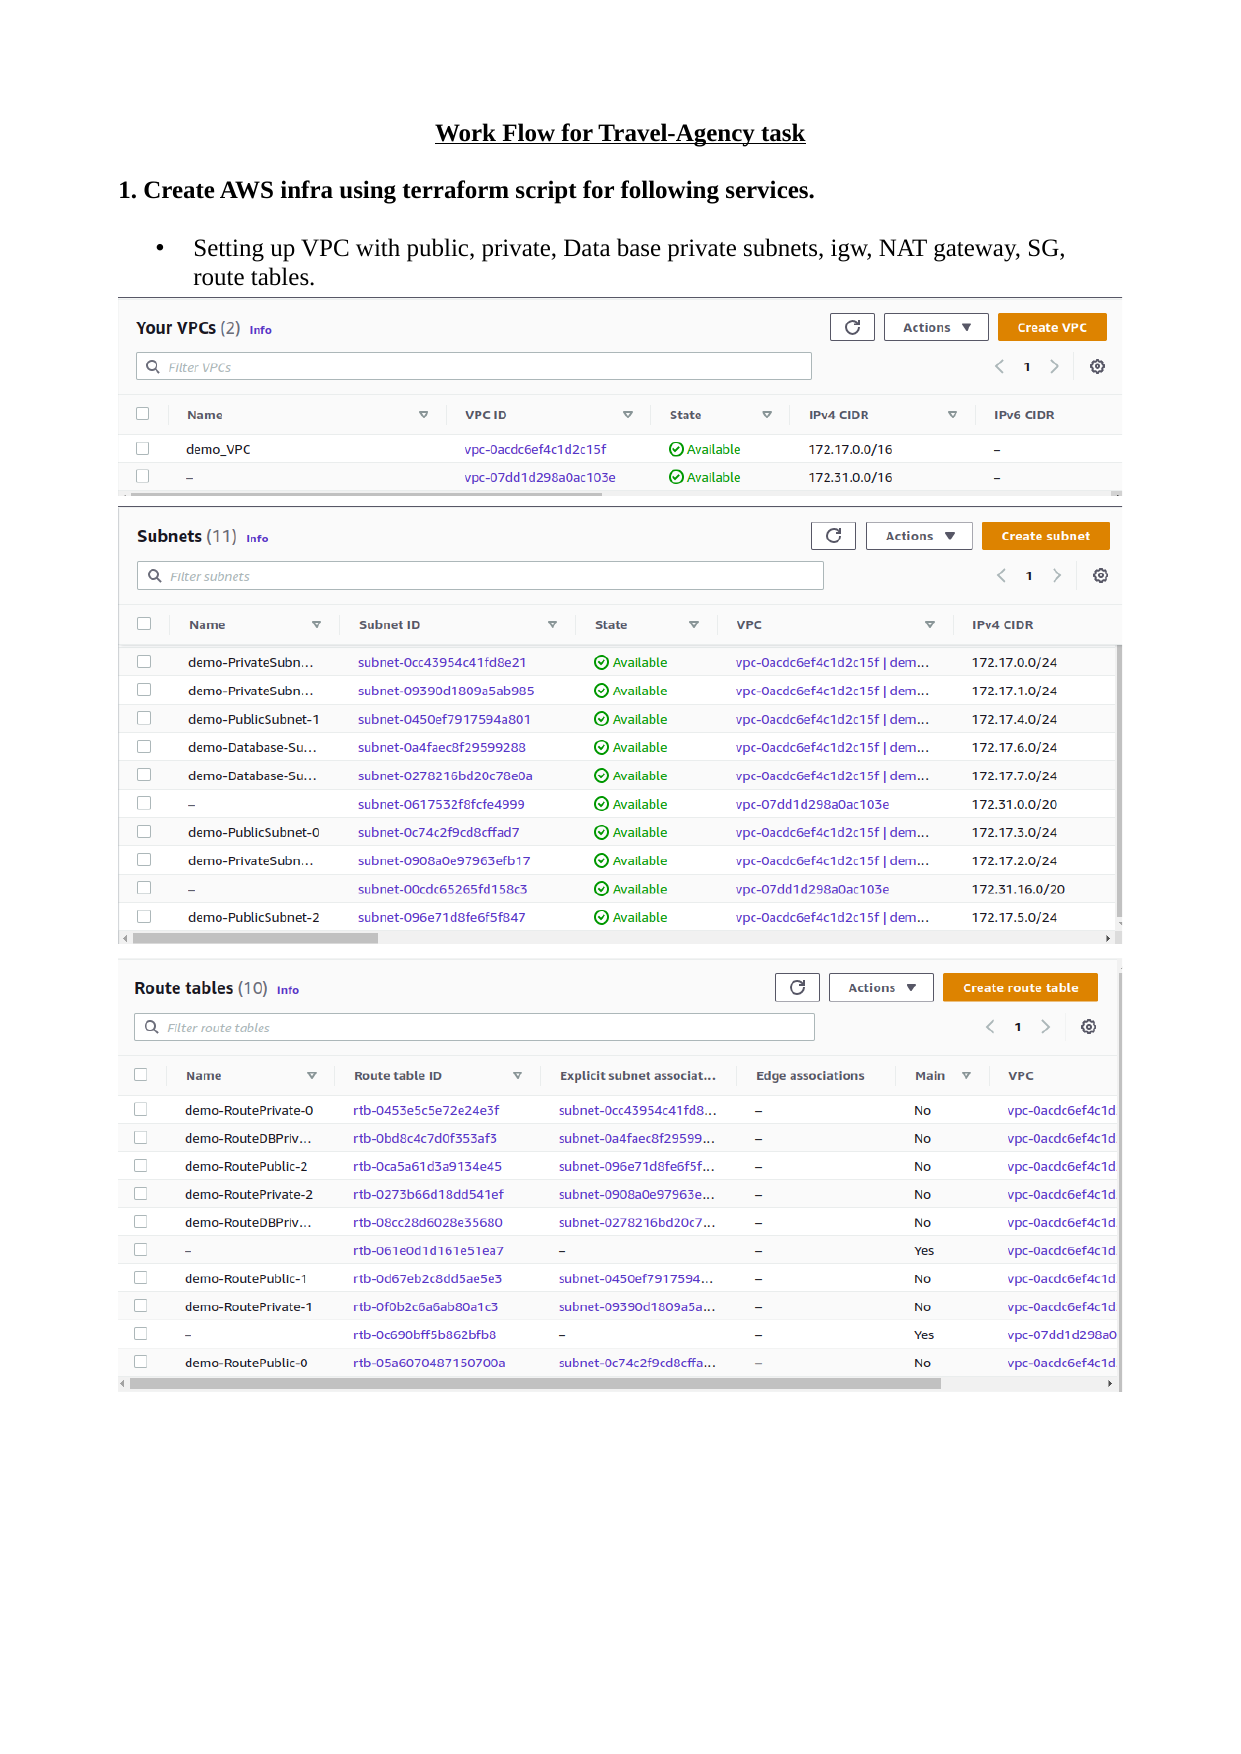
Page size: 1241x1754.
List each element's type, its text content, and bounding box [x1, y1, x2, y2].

text 1. Create AWS infra using terraform script for following services. [118, 176, 1122, 204]
picture [118, 506, 1123, 944]
picture [118, 297, 1123, 496]
text Work Flow for Travel-Agency task [118, 118, 1122, 147]
list Setting up VPC with public, private, Data base private subnets, igw, NAT gateway, SG, route tables. [156, 233, 1122, 291]
picture [118, 958, 1123, 1392]
